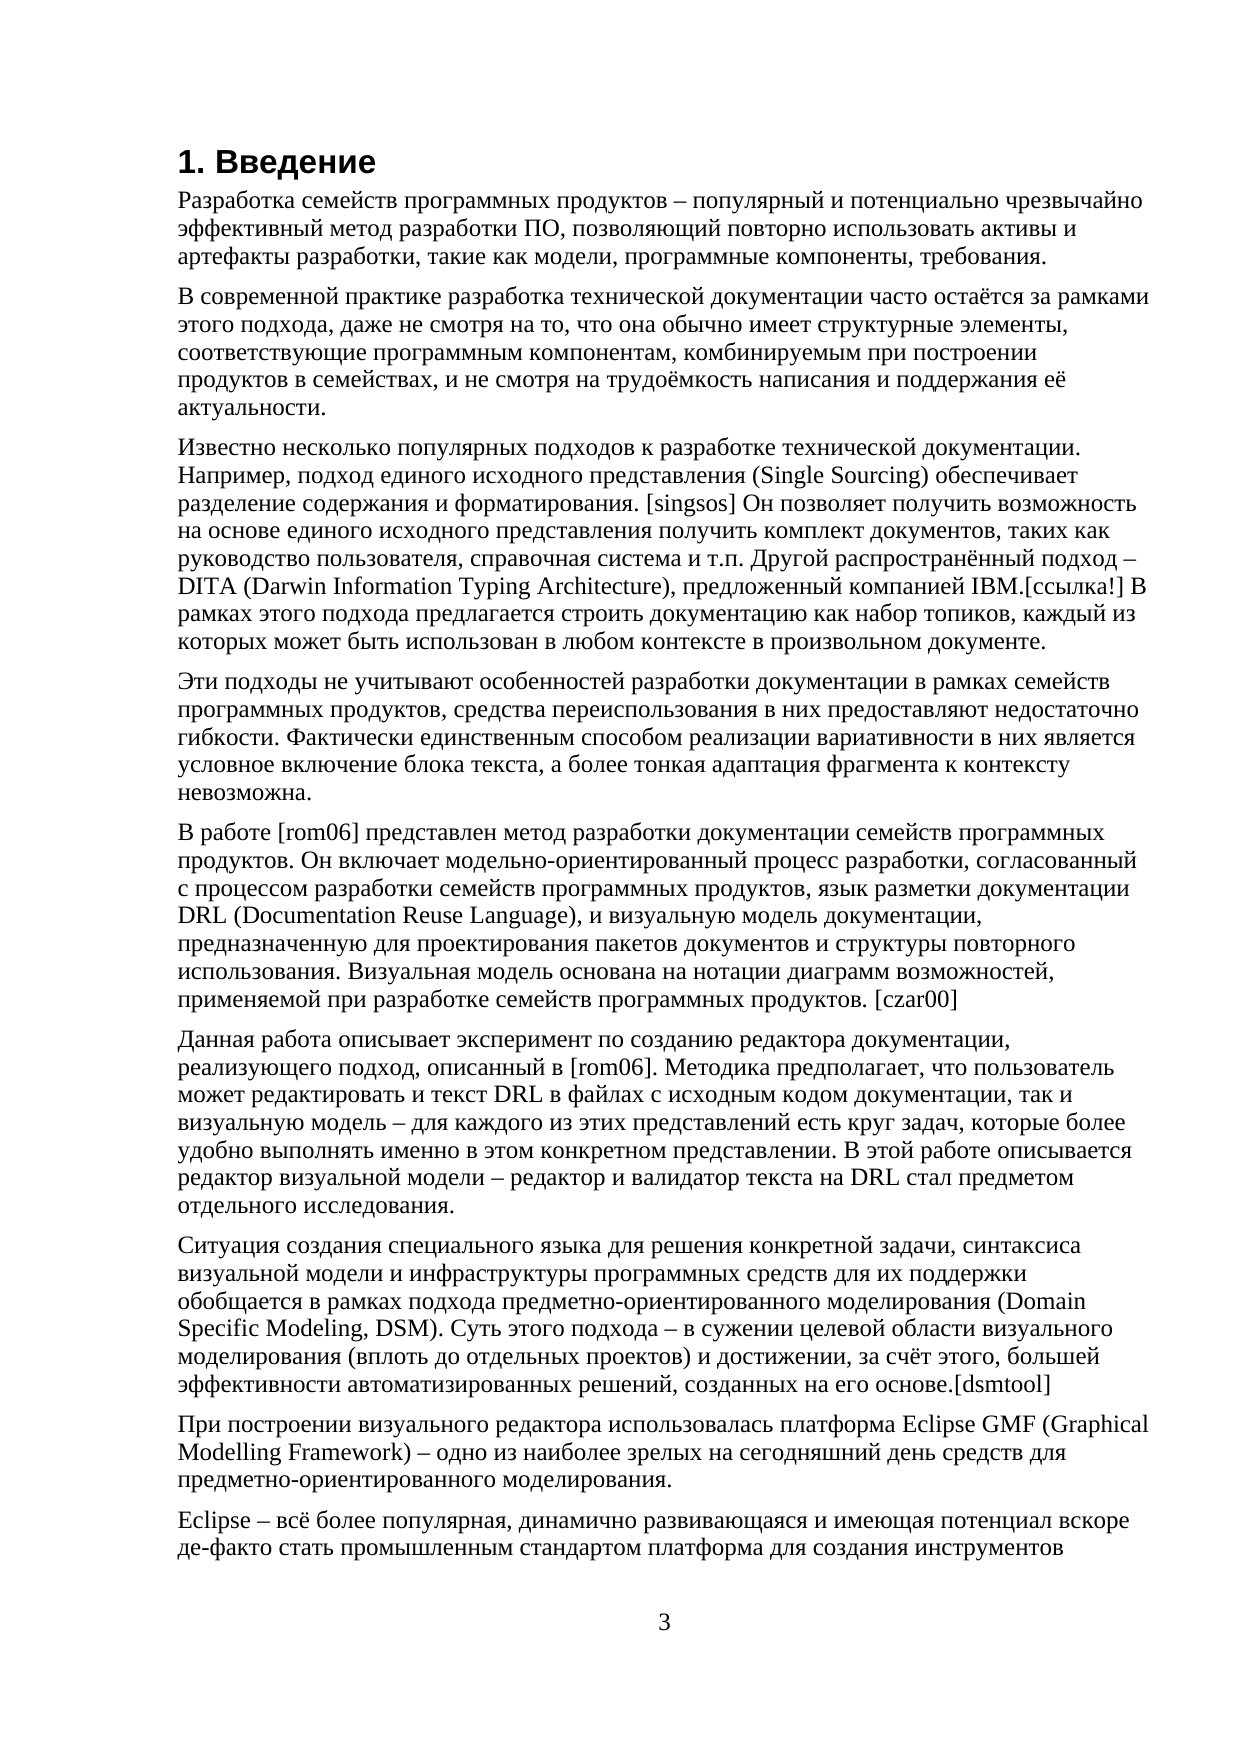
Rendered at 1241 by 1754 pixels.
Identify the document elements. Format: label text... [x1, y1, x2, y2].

text В современной практике разработка технической документации часто остаётся за рамками этого подхода, даже не смотря на то, что она обычно имеет структурные элементы, соответствующие программным компонентам, комбинируемым при построении продуктов в семействах, и не смотря на трудоёмкость написания и поддержания её актуальности. [177, 282, 1152, 421]
text Разработка семейств программных продуктов – популярный и потенциально чрезвычайно эффективный метод разработки ПО, позволяющий повторно использовать активы и артефакты разработки, такие как модели, программные компоненты, требования. [177, 187, 1152, 270]
text При построении визуального редактора использовалась платформа Eclipse GMF (Graphical Modelling Framework) – одно из наиболее зрелых на сегодняшний день средств для предметно-ориентированного моделирования. [177, 1410, 1152, 1493]
text Данная работа описывает эксперимент по созданию редактора документации, реализующего подход, описанный в [rom06]. Методика предполагает, что пользователь может редактировать и текст DRL в файлах с исходным кодом документации, так и визуальную модель – для каждого из этих представлений есть круг задач, которые более удобно выполнять именно в этом конкретном представлении. В этой работе описывается редактор визуальной модели – редактор и валидатор текста на DRL стал предметом отдельного исследования. [177, 1025, 1152, 1219]
text Известно несколько популярных подходов к разработке технической документации. Например, подход единого исходного представления (Single Sourcing) обеспечивает разделение содержания и форматирования. [singsos] Он позволяет получить возможность на основе единого исходного представления получить комплект документов, таких как руководство пользователя, справочная система и т.п. Другой распространённый подход – DITA (Darwin Information Typing Architecture), предложенный компанией IBM.[ссылка!] В рамках этого подхода предлагается строить документацию как набор топиков, каждый из которых может быть использован в любом контексте в произвольном документе. [177, 433, 1152, 655]
subtitle Введение [177, 143, 1152, 180]
text Ситуация создания специального языка для решения конкретной задачи, синтаксиса визуальной модели и инфраструктуры программных средств для их поддержки обобщается в рамках подхода предметно-ориентированного моделирования (Domain Specific Modeling, DSM). Суть этого подхода – в сужении целевой области визуального моделирования (вплоть до отдельных проектов) и достижении, за счёт этого, большей эффективности автоматизированных решений, созданных на его основе.[dsmtool] [177, 1231, 1152, 1398]
text Eclipse – всё более популярная, динамично развивающаяся и имеющая потенциал вскоре де-факто стать промышленным стандартом платформа для создания инструментов [177, 1506, 1152, 1561]
text В работе [rom06] представлен метод разработки документации семейств программных продуктов. Он включает модельно-ориентированный процесс разработки, согласованный с процессом разработки семейств программных продуктов, язык разметки документации DRL (Documentation Reuse Language), и визуальную модель документации, предназначенную для проектирования пакетов документов и структуры повторного использования. Визуальная модель основана на нотации диаграмм возможностей, применяемой при разработке семейств программных продуктов. [czar00] [177, 818, 1152, 1012]
text Эти подходы не учитывают особенностей разработки документации в рамках семейств программных продуктов, средства переиспользования в них предоставляют недостаточно гибкости. Фактически единственным способом реализации вариативности в них является условное включение блока текста, а более тонкая адаптация фрагмента к контексту невозможна. [177, 667, 1152, 806]
